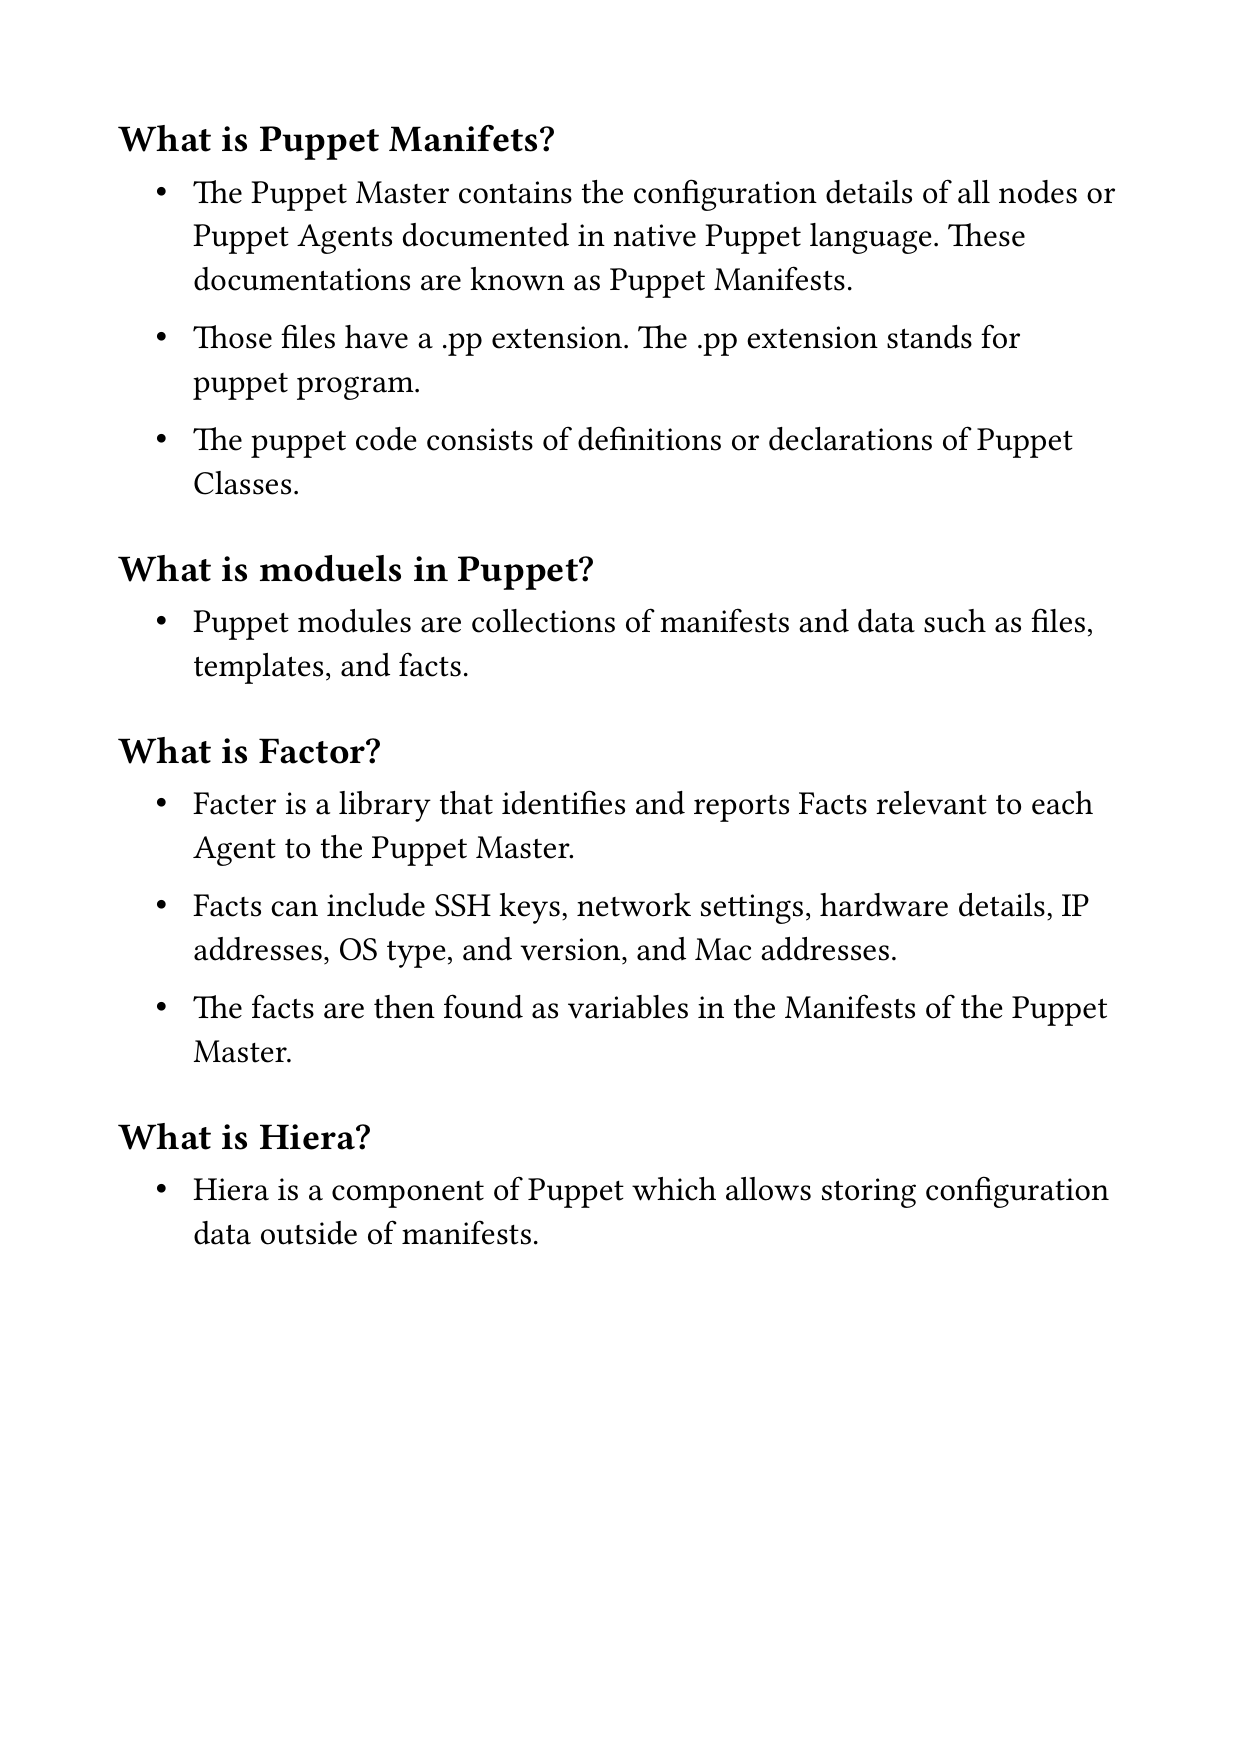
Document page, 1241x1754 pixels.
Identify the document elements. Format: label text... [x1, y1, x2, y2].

list Facts can include SSH keys, network settings, hardware details, IP addresses, OS type, and version, and Mac addresses. [156, 887, 1122, 968]
list The facts are then found as variables in the Manifests of the Puppet Master. [156, 989, 1122, 1070]
list Puppet modules are collections of manifests and data such as files, templates, and facts. [156, 603, 1122, 684]
subtitle What is moduels in Puppet? [118, 548, 1122, 590]
subtitle What is Hiera? [118, 1116, 1122, 1158]
list Hiera is a component of Puppet which allows storing configuration data outside of manifests. [156, 1171, 1122, 1252]
list The Puppet Master contains the configuration details of all nodes or Puppet Agents documented in native Puppet language. These documentations are known as Puppet Manifests. [156, 173, 1122, 299]
list Facter is a library that identifies and reports Facts relevant to each Agent to the Puppet Master. [156, 785, 1122, 867]
subtitle What is Factor? [118, 730, 1122, 772]
list The puppet code consists of definitions or declarations of Puppet Classes. [156, 421, 1122, 502]
list Those files have a .pp extension. The .pp extension stands for puppet program. [156, 319, 1122, 401]
subtitle What is Puppet Manifets? [118, 118, 1122, 161]
